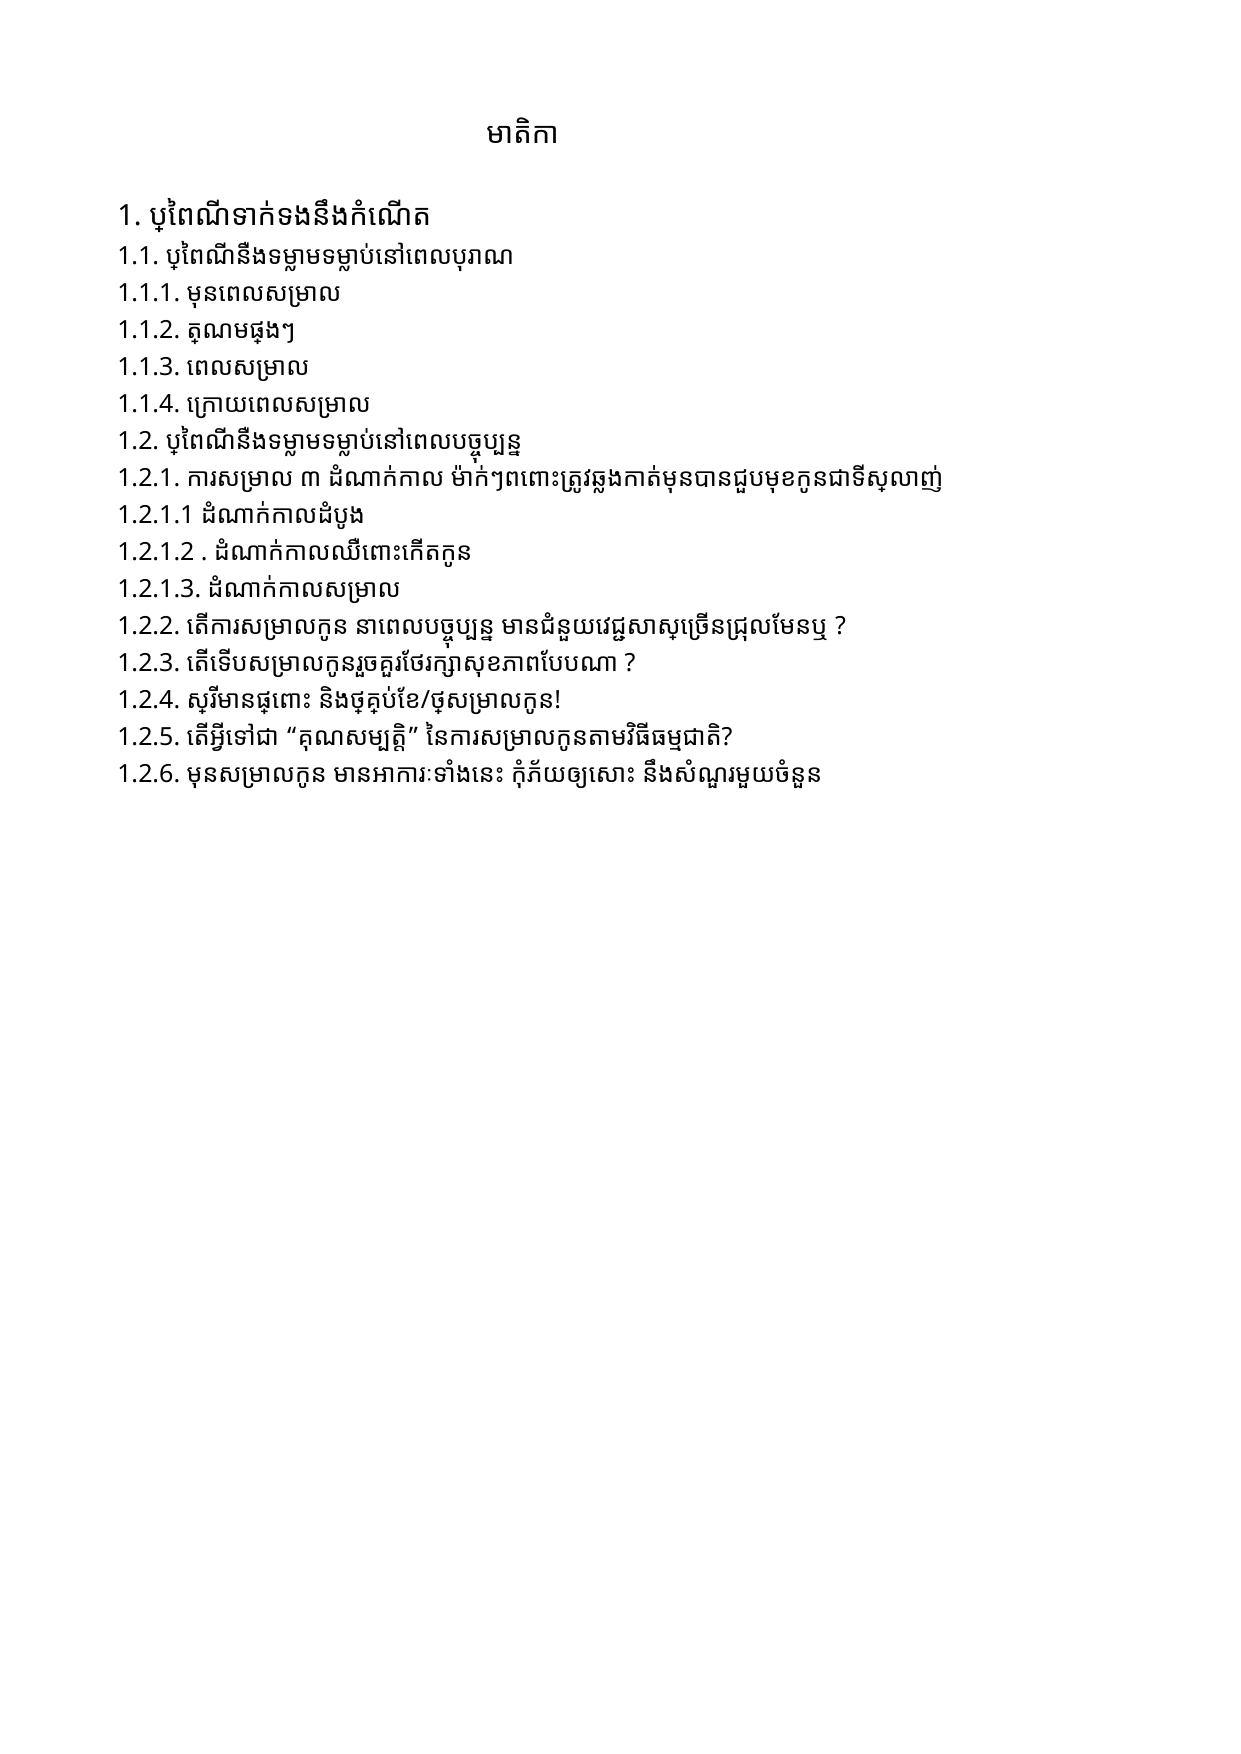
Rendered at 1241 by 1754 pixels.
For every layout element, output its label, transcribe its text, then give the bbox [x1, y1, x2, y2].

text 1.1.2. ត្រណមផ្សេងៗ [117, 312, 1123, 349]
text មាតិកា [117, 117, 1123, 155]
text 1.2.3. តើទើប​សម្រាលកូន​រួច​គួរ​ថែរក្សា​សុខភាព​បែប​ណា ? [117, 644, 1123, 681]
text 1.1.3. ពេលសម្រាល [117, 349, 1123, 386]
text 1.2.1.2 . ដំណាក់​កាល​ឈឺ​ពោះ​កើត​កូន [117, 533, 1123, 571]
text 1.1.1. មុនពេលសម្រាល [117, 275, 1123, 312]
text 1.2.1. ការសម្រាល ៣ ដំណាក់កាល ម៉ាក់ៗពពោះត្រូវឆ្លងកាត់មុនបានជួបមុខកូនជាទីស្រលាញ់ [117, 459, 1123, 497]
text 1.1.4. ក្រោយពេលសម្រាល [117, 386, 1123, 423]
text 1.1. ប្រពៃណីនឺងទម្លាមទម្លាប់នៅពេល​បុរាណ [117, 238, 1123, 275]
text 1. ប្រពៃណីទាក់ទងនឹងកំណើត [117, 195, 1123, 238]
text 1.2.1.3. ដំណាក់​កាល​សម្រាល [117, 571, 1123, 607]
text 1.2.5. តើ​អ្វី​ទៅជា “​គុណសម្បត្តិ​” នៃ​ការ​សម្រាលកូន​តាម​វិធី​ធម្មជាតិ​? [117, 718, 1123, 755]
text 1.2.1.1 ដំណាក់​កាល​ដំបូង [117, 497, 1123, 533]
text 1.2.2. តើ​ការសម្រាលកូន នាពេលបច្ចុប្បន្ន មាន​ជំនួយ​វេជ្ជសាស្ត្រ​ច្រើន​ជ្រុល​មែន​ឬ ? [117, 607, 1123, 644]
text 1.2. ប្រពៃណីនឺងទម្លាមទម្លាប់នៅពេល​បច្ចុប្បន្ន [117, 423, 1123, 459]
text 1.2.4. ស្ត្រីមានផ្ទៃពោះ និងថ្ងៃគ្រប់ខែ/ថ្ងៃសម្រាលកូន! [117, 681, 1123, 718]
text 1.2.6. មុនសម្រាលកូន មានអាការៈទាំងនេះ កុំភ័យឲ្យសោះ នឹងសំណួរមួយចំនួន [117, 755, 1123, 792]
